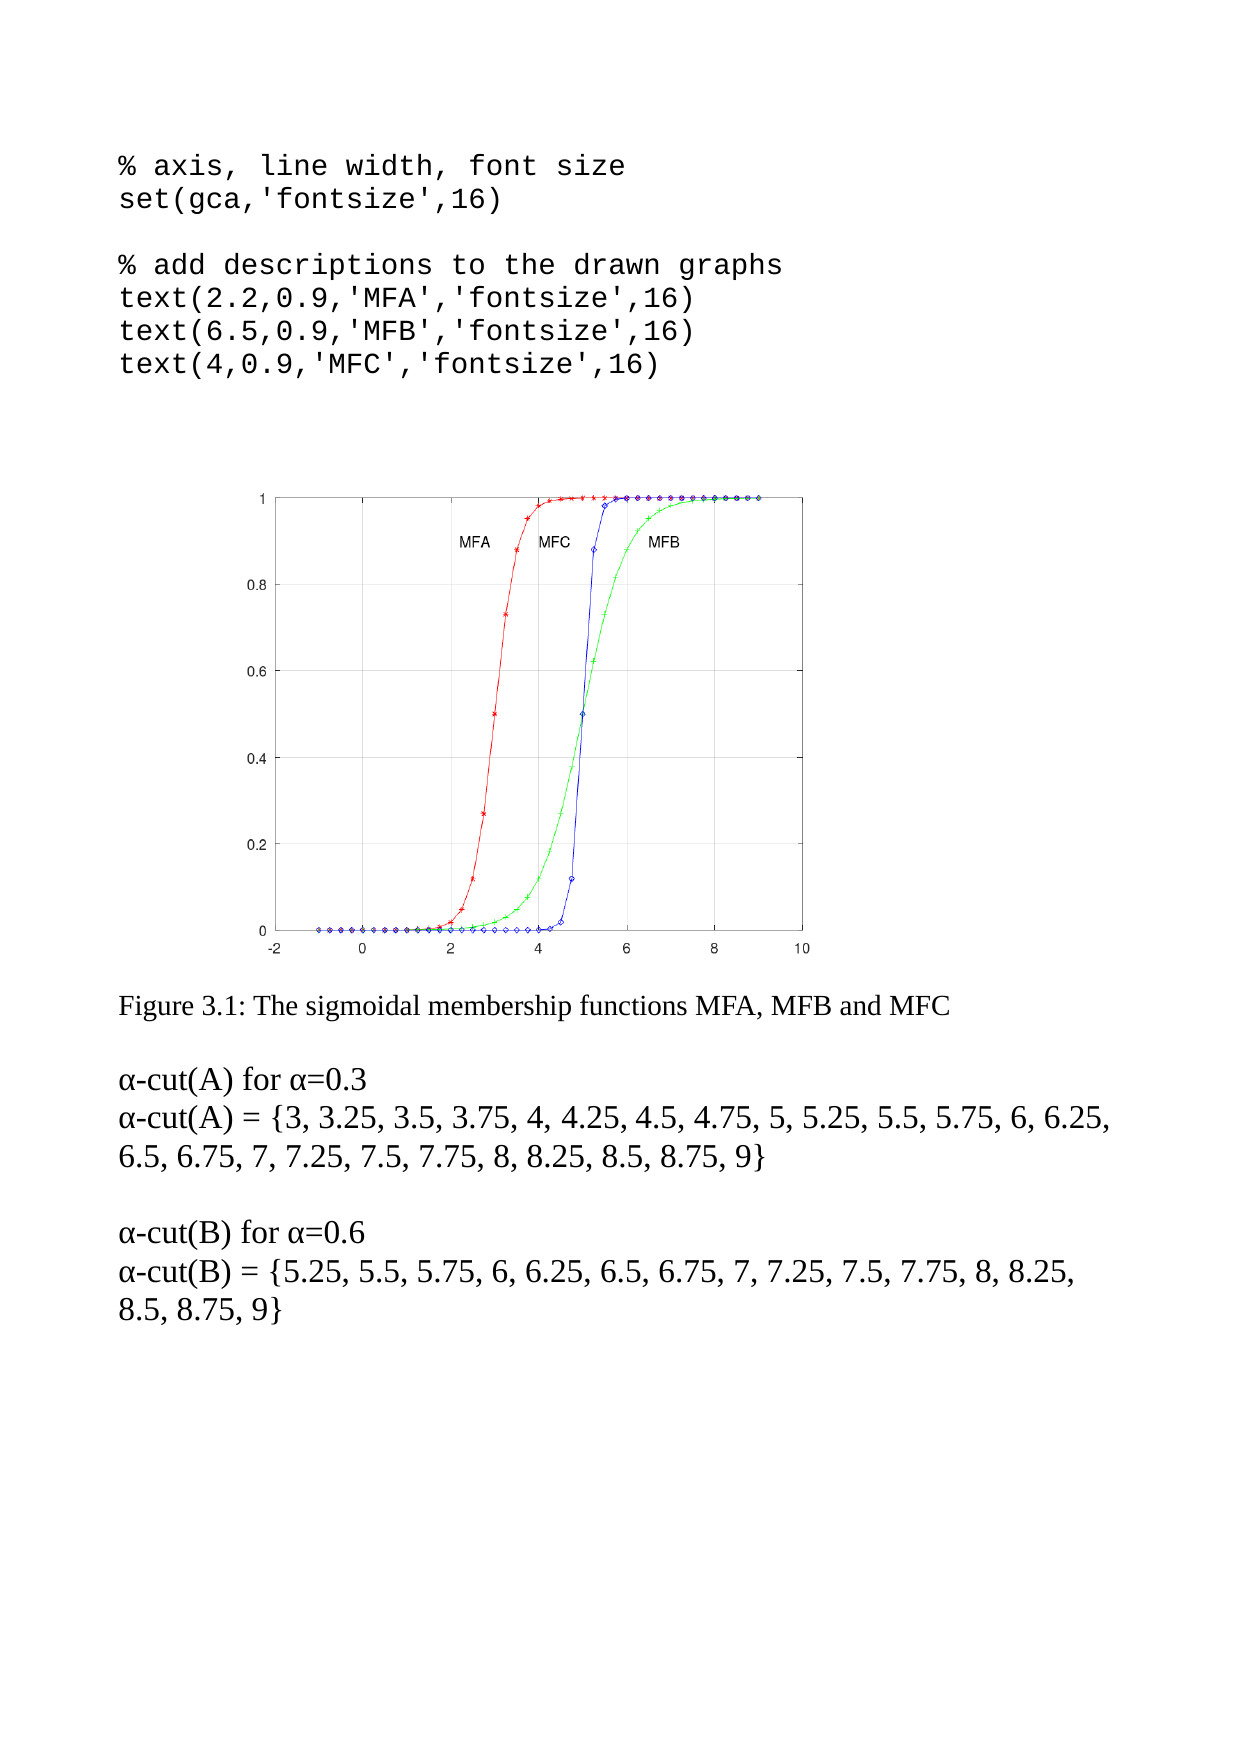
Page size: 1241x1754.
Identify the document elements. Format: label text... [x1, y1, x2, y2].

text Figure 3.1: The sigmoidal membership functions MFA, MFB and MFC [118, 458, 1122, 1021]
text α-cut(B) = {5.25, 5.5, 5.75, 6, 6.25, 6.5, 6.75, 7, 7.25, 7.5, 7.75, 8, 8.25, 8.5, 8.75, 9} [118, 1251, 1122, 1328]
text text(2.2,0.9,'MFA','fontsize',16) [118, 283, 1122, 316]
text set(gca,'fontsize',16) [118, 184, 1122, 217]
text α-cut(A) for α=0.3 [118, 1059, 1122, 1098]
text text(4,0.9,'MFC','fontsize',16) [118, 349, 1122, 382]
picture [186, 458, 867, 988]
text text(6.5,0.9,'MFB','fontsize',16) [118, 316, 1122, 349]
text % axis, line width, font size [118, 151, 1122, 184]
text % add descriptions to the drawn graphs [118, 250, 1122, 283]
text α-cut(A) = {3, 3.25, 3.5, 3.75, 4, 4.25, 4.5, 4.75, 5, 5.25, 5.5, 5.75, 6, 6.25, 6.5, 6.75, 7, 7.25, 7.5, 7.75, 8, 8.25, 8.5, 8.75, 9} [118, 1098, 1122, 1174]
text α-cut(B) for α=0.6 [118, 1213, 1122, 1251]
